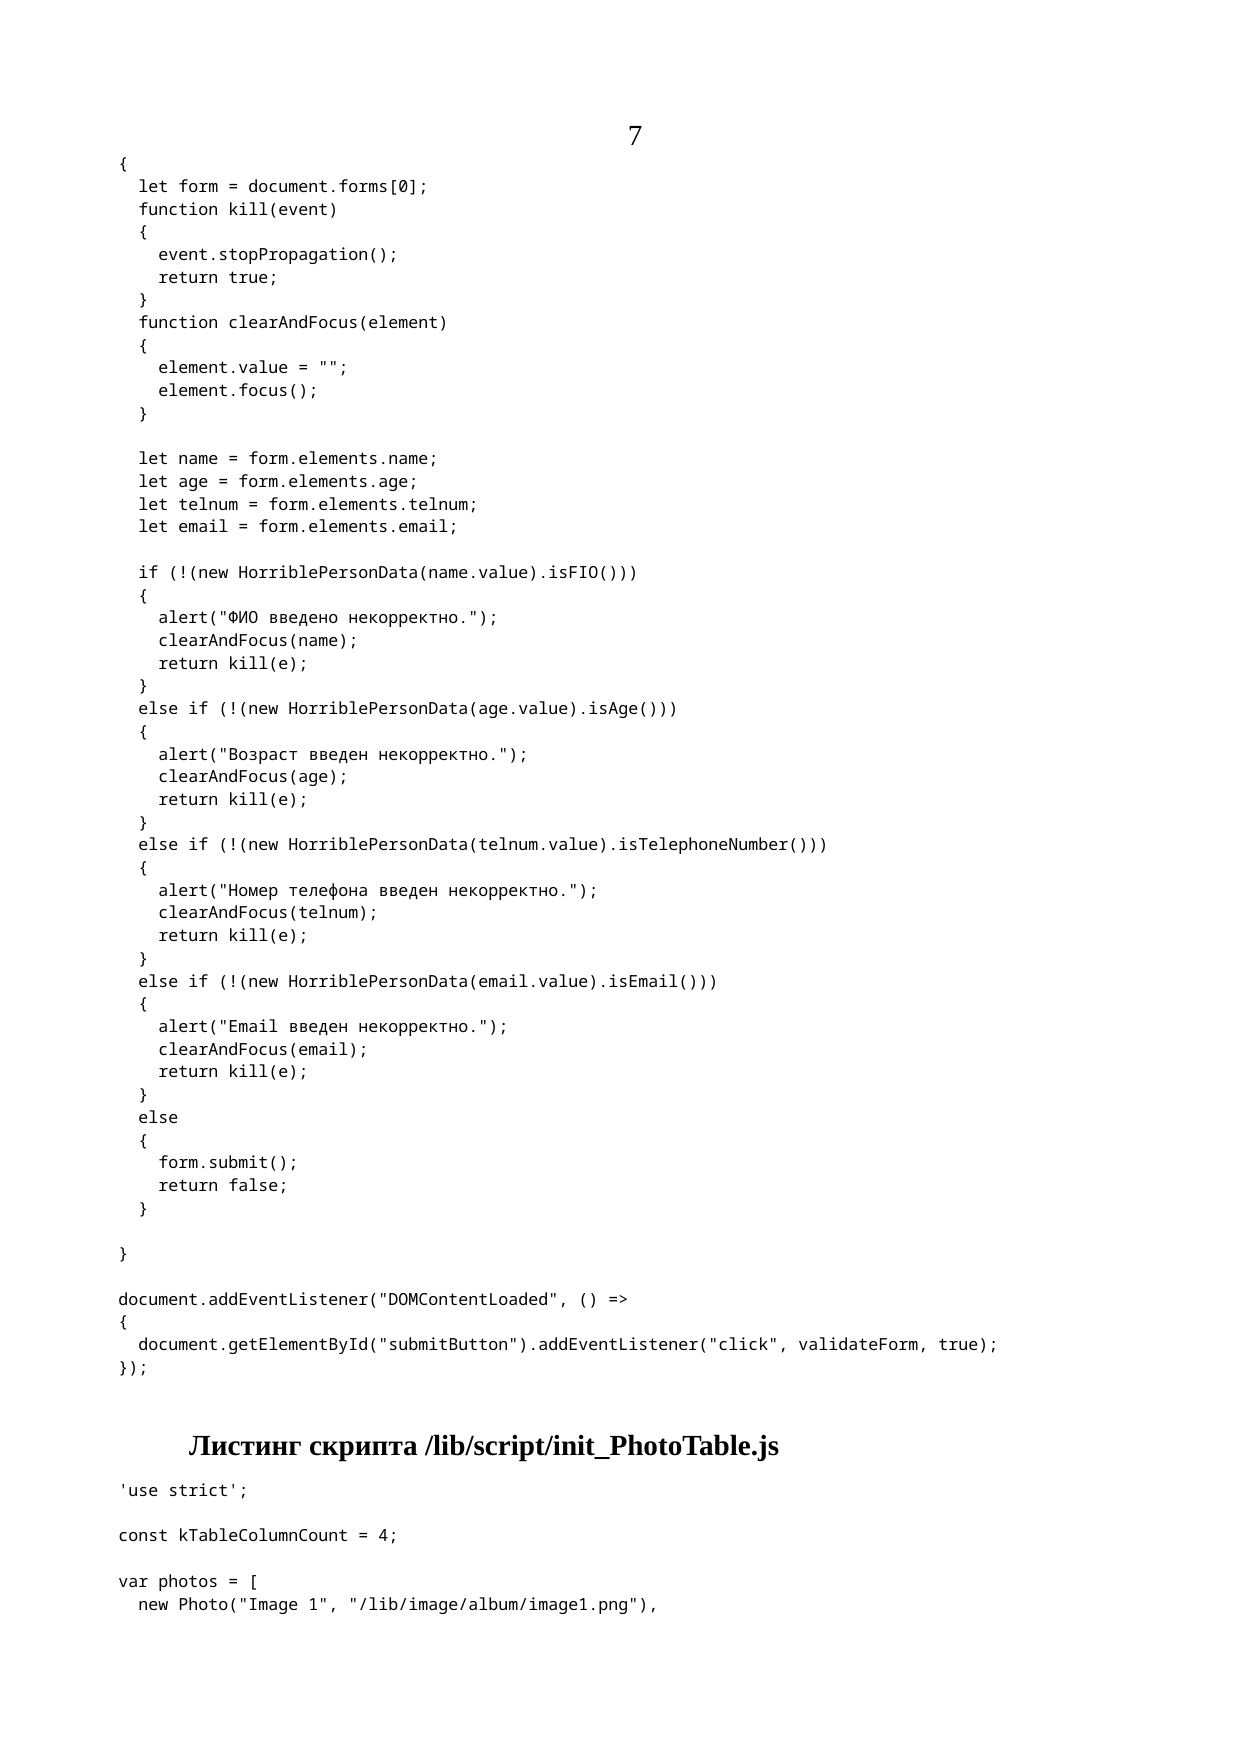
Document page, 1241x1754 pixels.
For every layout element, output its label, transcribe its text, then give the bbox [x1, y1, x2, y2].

text function kill(event) [118, 197, 1152, 220]
text element.focus(); [118, 379, 1152, 401]
text return kill(e); [118, 924, 1152, 946]
text } [118, 1083, 1152, 1105]
text } [118, 810, 1152, 833]
text if (!(new HorriblePersonData(name.value).isFIO())) [118, 560, 1152, 583]
text alert("Номер телефона введен некорректно."); [118, 878, 1152, 901]
text alert("Email введен некорректно."); [118, 1014, 1152, 1037]
text { [118, 220, 1152, 242]
text else [118, 1105, 1152, 1128]
text return false; [118, 1173, 1152, 1196]
text 'use strict'; [118, 1478, 1152, 1501]
text { [118, 992, 1152, 1014]
text { [118, 1310, 1152, 1332]
text var photos = [ [118, 1569, 1152, 1592]
text clearAndFocus(telnum); [118, 901, 1152, 924]
text } [118, 1196, 1152, 1219]
text return kill(e); [118, 651, 1152, 674]
text alert("ФИО введено некорректно."); [118, 606, 1152, 628]
text element.value = ""; [118, 356, 1152, 379]
text return kill(e); [118, 1060, 1152, 1083]
text clearAndFocus(name); [118, 628, 1152, 651]
text }); [118, 1355, 1152, 1378]
text } [118, 674, 1152, 697]
text Листинг скрипта /lib/script/init_PhotoTable.js [118, 1428, 1152, 1462]
text let age = form.elements.age; [118, 469, 1152, 492]
text return kill(e); [118, 787, 1152, 810]
text event.stopPropagation(); [118, 242, 1152, 265]
text clearAndFocus(age); [118, 765, 1152, 787]
text { [118, 583, 1152, 606]
text let email = form.elements.email; [118, 515, 1152, 538]
text let name = form.elements.name; [118, 447, 1152, 469]
text { [118, 333, 1152, 356]
text document.addEventListener("DOMContentLoaded", () => [118, 1287, 1152, 1310]
text } [118, 1242, 1152, 1264]
text { [118, 1128, 1152, 1151]
text { [118, 856, 1152, 878]
text clearAndFocus(email); [118, 1037, 1152, 1060]
text new Photo("Image 1", "/lib/image/album/image1.png"), [118, 1592, 1152, 1615]
text const kTableColumnCount = 4; [118, 1524, 1152, 1547]
text else if (!(new HorriblePersonData(telnum.value).isTelephoneNumber())) [118, 833, 1152, 856]
text else if (!(new HorriblePersonData(email.value).isEmail())) [118, 969, 1152, 992]
text let form = document.forms[0]; [118, 174, 1152, 197]
text { [118, 719, 1152, 742]
text return true; [118, 265, 1152, 288]
text alert("Возраст введен некорректно."); [118, 742, 1152, 765]
text let telnum = form.elements.telnum; [118, 492, 1152, 515]
text } [118, 288, 1152, 311]
text else if (!(new HorriblePersonData(age.value).isAge())) [118, 697, 1152, 719]
text { [118, 152, 1152, 174]
text document.getElementById("submitButton").addEventListener("click", validateForm, true); [118, 1332, 1152, 1355]
text form.submit(); [118, 1151, 1152, 1173]
text function clearAndFocus(element) [118, 311, 1152, 333]
text } [118, 946, 1152, 969]
text } [118, 401, 1152, 424]
